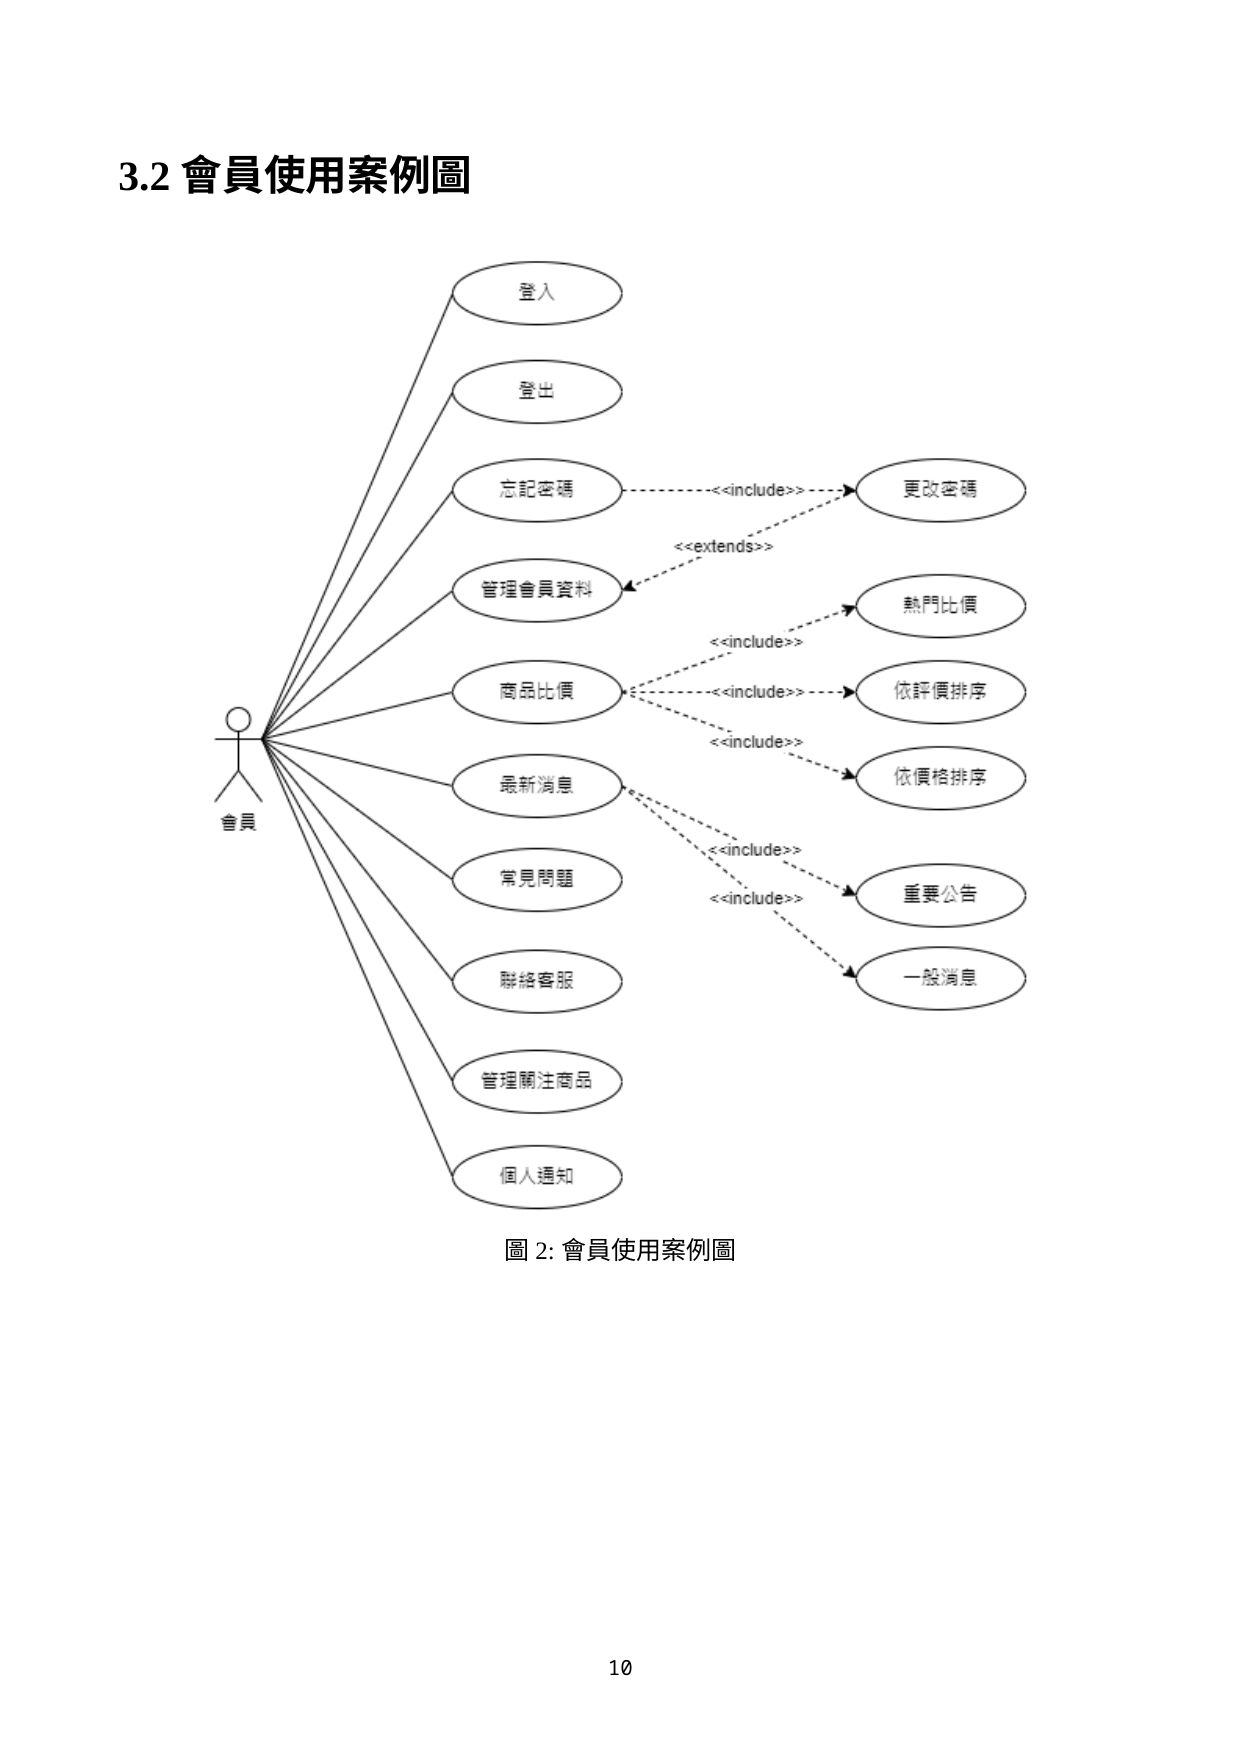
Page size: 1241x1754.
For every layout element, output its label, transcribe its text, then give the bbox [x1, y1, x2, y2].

subtitle 3.2 會員使用案例圖 [118, 142, 1122, 202]
text 圖 2: 會員使用案例圖 [202, 1222, 1038, 1266]
picture [202, 249, 1039, 1222]
